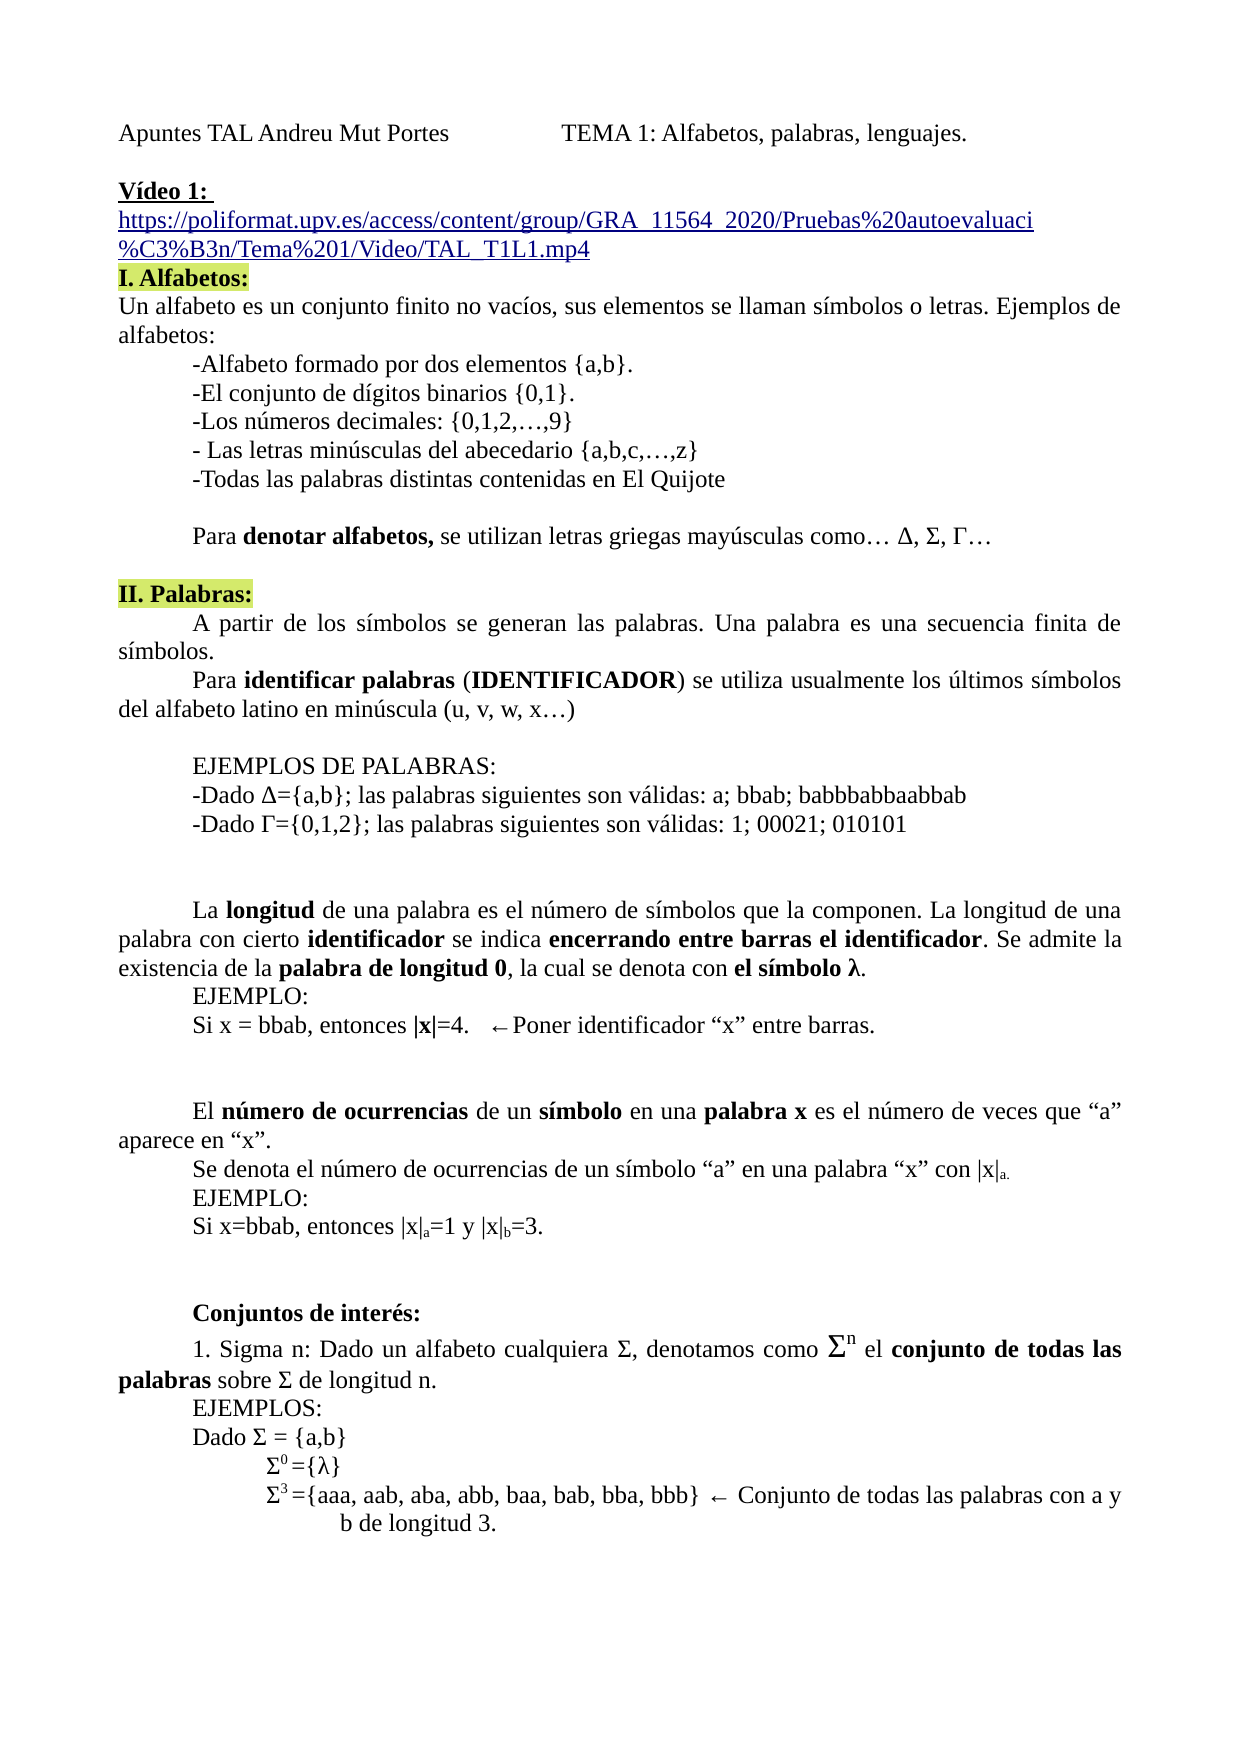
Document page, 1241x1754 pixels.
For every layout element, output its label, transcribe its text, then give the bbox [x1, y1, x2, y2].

text EJEMPLOS: [118, 1393, 1122, 1422]
text - Las letras minúsculas del abecedario {a,b,c,…,z} [118, 435, 1122, 464]
text -Todas las palabras distintas contenidas en El Quijote [118, 464, 1122, 493]
text -Dado Δ={a,b}; las palabras siguientes son válidas: a; bbab; babbbabbaabbab [118, 780, 1122, 809]
text -Alfabeto formado por dos elementos {a,b}. [118, 349, 1122, 378]
text La longitud de una palabra es el número de símbolos que la componen. La longitud de una palabra con cierto identificador se indica encerrando entre barras el identificador. Se admite la existencia de la palabra de longitud 0, la cual se denota con el símbolo λ. [118, 895, 1122, 981]
text -Los números decimales: {0,1,2,…,9} [118, 406, 1122, 435]
text EJEMPLO: [118, 1183, 1122, 1211]
text EJEMPLOS DE PALABRAS: [118, 751, 1122, 780]
text Si x = bbab, entonces |x|=4. ←Poner identificador “x” entre barras. [118, 1010, 1122, 1039]
text II. Palabras: [118, 579, 1122, 608]
text Para identificar palabras (IDENTIFICADOR) se utiliza usualmente los últimos símbolos del alfabeto latino en minúscula (u, v, w, x…) [118, 665, 1122, 723]
text -Dado Γ={0,1,2}; las palabras siguientes son válidas: 1; 00021; 010101 [118, 809, 1122, 838]
text EJEMPLO: [118, 981, 1122, 1010]
text Conjuntos de interés: [118, 1298, 1122, 1326]
text Σ0 ={λ} [118, 1451, 1122, 1480]
text https://poliformat.upv.es/access/content/group/GRA_11564_2020/Pruebas%20autoevaluaci%C3%B3n/Tema%201/Video/TAL_T1L1.mp4 [118, 205, 1122, 263]
text Dado Σ = {a,b} [118, 1422, 1122, 1451]
text -El conjunto de dígitos binarios {0,1}. [118, 378, 1122, 406]
text Se denota el número de ocurrencias de un símbolo “a” en una palabra “x” con |x|a. [118, 1154, 1122, 1183]
text I. Alfabetos: [118, 263, 1122, 291]
text Para denotar alfabetos, se utilizan letras griegas mayúsculas como… Δ, Σ, Γ… [118, 521, 1122, 550]
text 1. Sigma n: Dado un alfabeto cualquiera Σ, denotamos como Σn el conjunto de todas las palabras sobre Σ de longitud n. [118, 1326, 1122, 1393]
text Si x=bbab, entonces |x|a=1 y |x|b=3. [118, 1211, 1122, 1240]
text El número de ocurrencias de un símbolo en una palabra x es el número de veces que “a” aparece en “x”. [118, 1096, 1122, 1154]
text A partir de los símbolos se generan las palabras. Una palabra es una secuencia finita de símbolos. [118, 608, 1122, 665]
text Σ3 ={aaa, aab, aba, abb, baa, bab, bba, bbb} ← Conjunto de todas las palabras con a y b de longitud 3. [118, 1480, 1122, 1537]
text Un alfabeto es un conjunto finito no vacíos, sus elementos se llaman símbolos o letras. Ejemplos de alfabetos: [118, 291, 1122, 349]
text Vídeo 1: [118, 176, 1122, 205]
